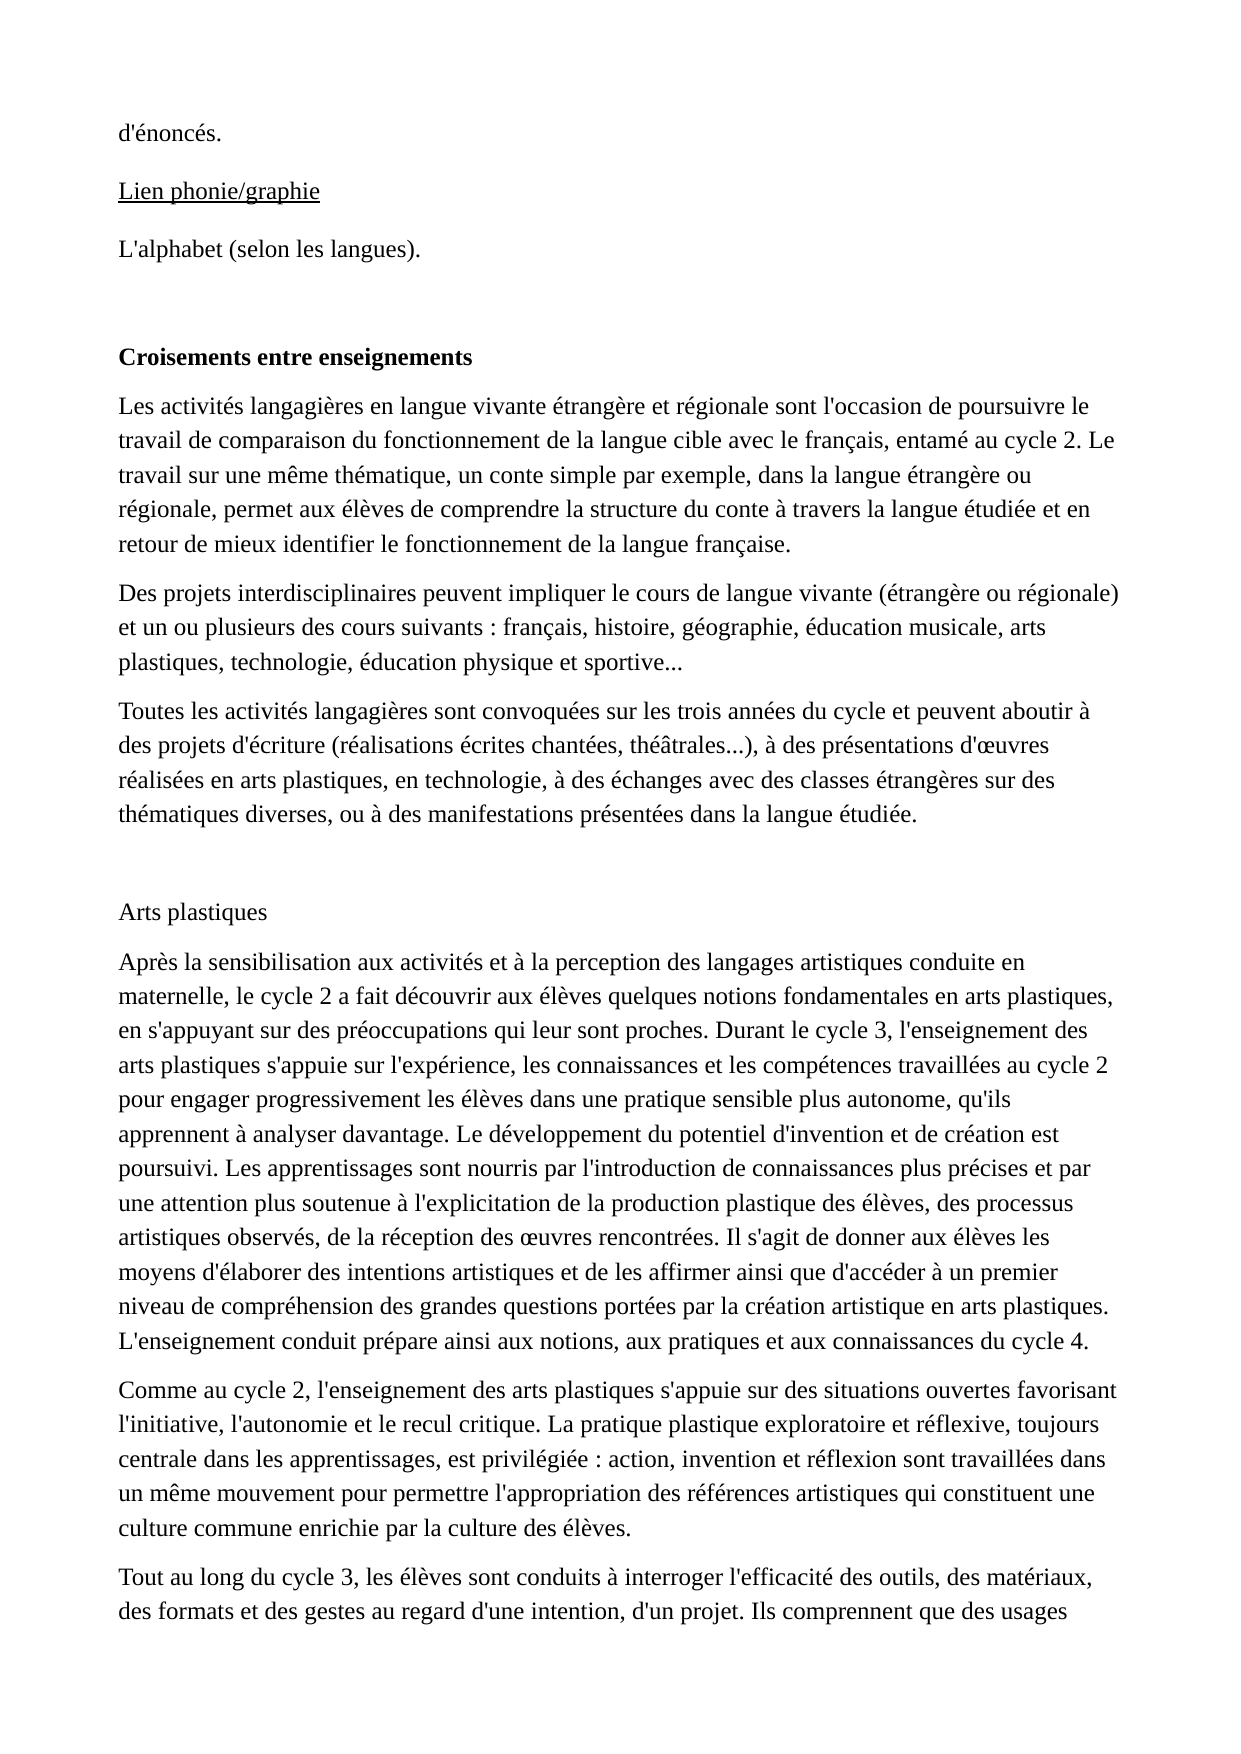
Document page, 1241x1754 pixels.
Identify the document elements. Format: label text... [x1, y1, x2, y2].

text Arts plastiques [118, 897, 1122, 926]
text Comme au cycle 2, l'enseignement des arts plastiques s'appuie sur des situations ouvertes favorisant l'initiative, l'autonomie et le recul critique. La pratique plastique exploratoire et réflexive, toujours centrale dans les apprentissages, est privilégiée : action, invention et réflexion sont travaillées dans un même mouvement pour permettre l'appropriation des références artistiques qui constituent une culture commune enrichie par la culture des élèves. [118, 1375, 1122, 1542]
text Après la sensibilisation aux activités et à la perception des langages artistiques conduite en maternelle, le cycle 2 a fait découvrir aux élèves quelques notions fondamentales en arts plastiques, en s'appuyant sur des préoccupations qui leur sont proches. Durant le cycle 3, l'enseignement des arts plastiques s'appuie sur l'expérience, les connaissances et les compétences travaillées au cycle 2 pour engager progressivement les élèves dans une pratique sensible plus autonome, qu'ils apprennent à analyser davantage. Le développement du potentiel d'invention et de création est poursuivi. Les apprentissages sont nourris par l'introduction de connaissances plus précises et par une attention plus soutenue à l'explicitation de la production plastique des élèves, des processus artistiques observés, de la réception des œuvres rencontrées. Il s'agit de donner aux élèves les moyens d'élaborer des intentions artistiques et de les affirmer ainsi que d'accéder à un premier niveau de compréhension des grandes questions portées par la création artistique en arts plastiques. L'enseignement conduit prépare ainsi aux notions, aux pratiques et aux connaissances du cycle 4. [118, 947, 1122, 1354]
text Croisements entre enseignements [118, 342, 1122, 371]
text Les activités langagières en langue vivante étrangère et régionale sont l'occasion de poursuivre le travail de comparaison du fonctionnement de la langue cible avec le français, entamé au cycle 2. Le travail sur une même thématique, un conte simple par exemple, dans la langue étrangère ou régionale, permet aux élèves de comprendre la structure du conte à travers la langue étudiée et en retour de mieux identifier le fonctionnement de la langue française. [118, 391, 1122, 558]
text Des projets interdisciplinaires peuvent impliquer le cours de langue vivante (étrangère ou régionale) et un ou plusieurs des cours suivants : français, histoire, géographie, éducation musicale, arts plastiques, technologie, éducation physique et sportive... [118, 578, 1122, 676]
table_cell d'énoncés. Lien phonie/graphie L'alphabet (selon les langues). [118, 118, 1122, 293]
text Tout au long du cycle 3, les élèves sont conduits à interroger l'efficacité des outils, des matériaux, des formats et des gestes au regard d'une intention, d'un projet. Ils comprennent que des usages [118, 1562, 1122, 1625]
text Toutes les activités langagières sont convoquées sur les trois années du cycle et peuvent aboutir à des projets d'écriture (réalisations écrites chantées, théâtrales...), à des présentations d'œuvres réalisées en arts plastiques, en technologie, à des échanges avec des classes étrangères sur des thématiques diverses, ou à des manifestations présentées dans la langue étudiée. [118, 696, 1122, 828]
